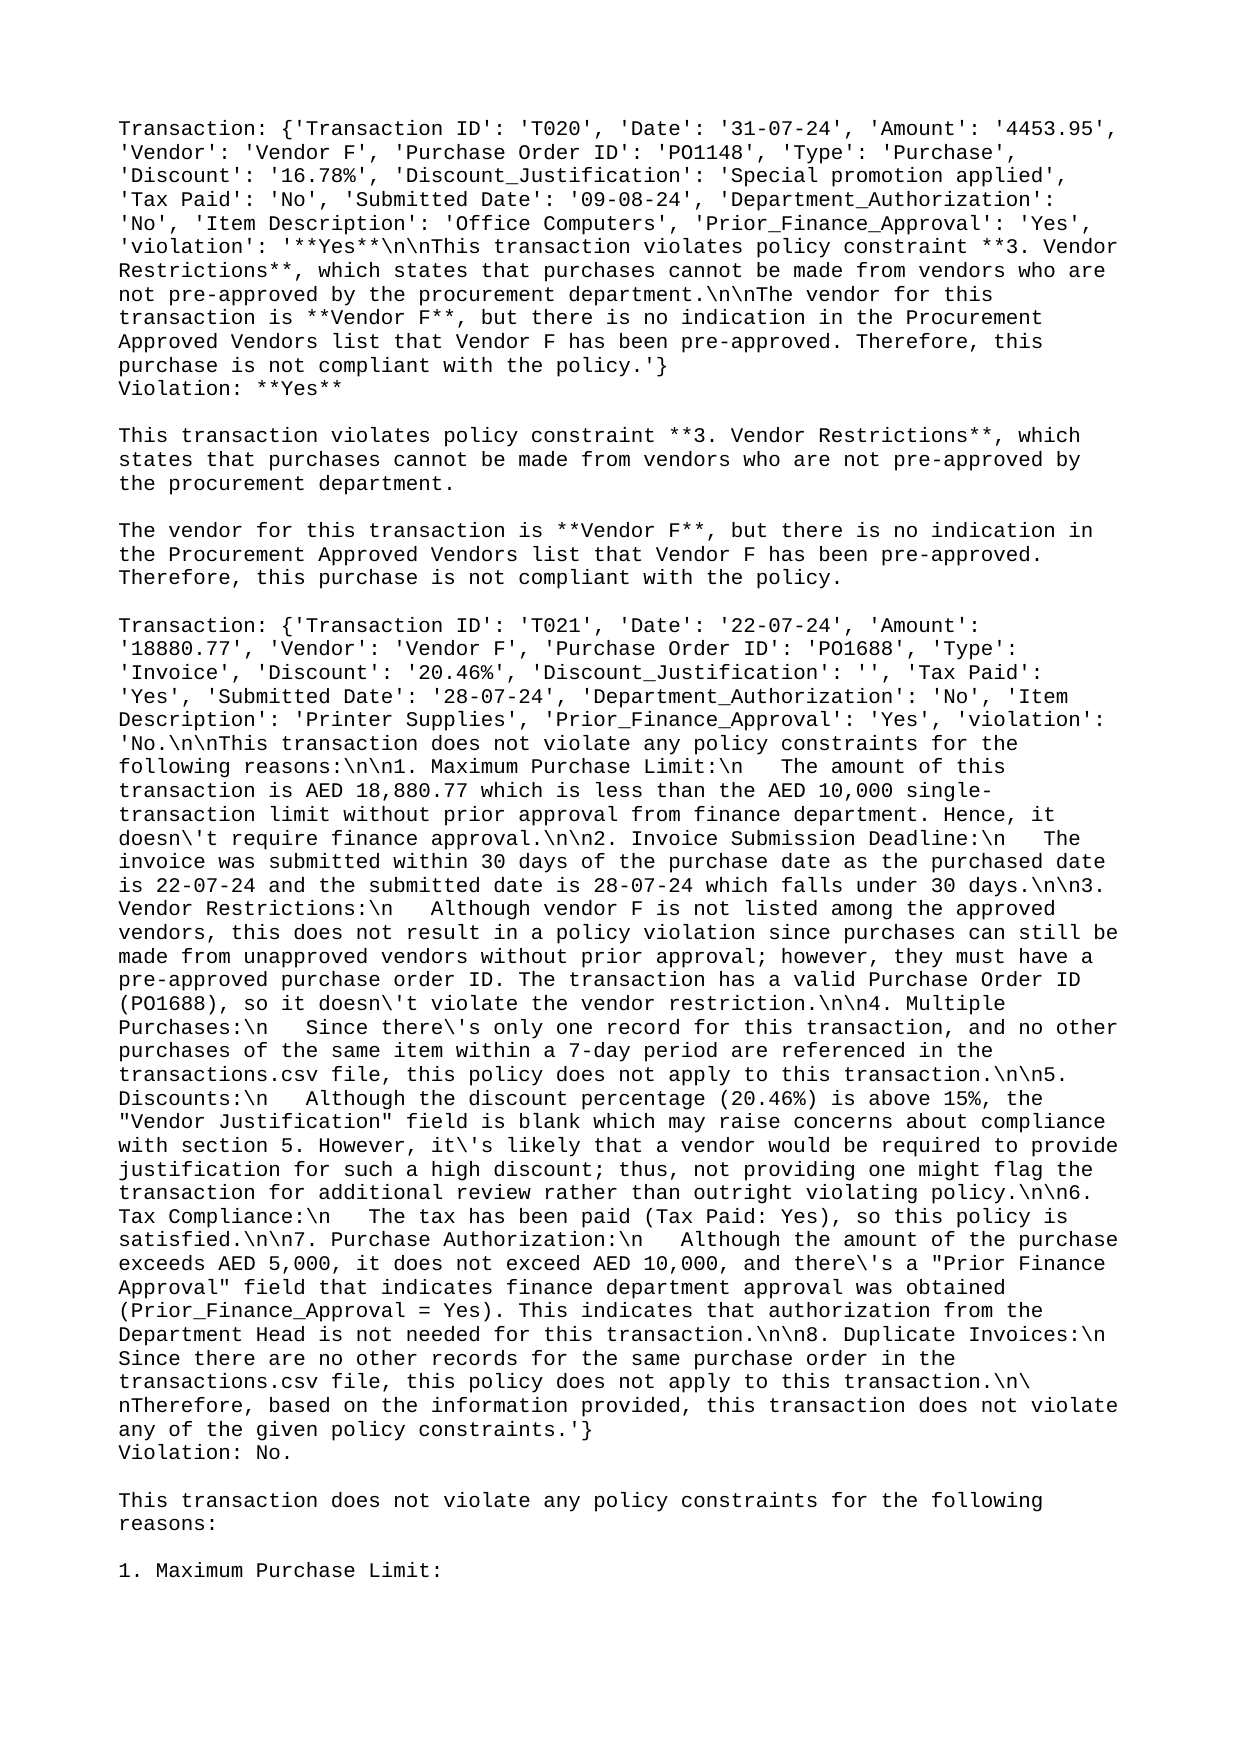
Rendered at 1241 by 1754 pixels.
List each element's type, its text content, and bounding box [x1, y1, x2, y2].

text Transaction: {'Transaction ID': 'T020', 'Date': '31-07-24', 'Amount': '4453.95', 'Vendor': 'Vendor F', 'Purchase Order ID': 'PO1148', 'Type': 'Purchase', 'Discount': '16.78%', 'Discount_Justification': 'Special promotion applied', 'Tax Paid': 'No', 'Submitted Date': '09-08-24', 'Department_Authorization': 'No', 'Item Description': 'Office Computers', 'Prior_Finance_Approval': 'Yes', 'violation': '**Yes**\n\nThis transaction violates policy constraint **3. Vendor Restrictions**, which states that purchases cannot be made from vendors who are not pre-approved by the procurement department.\n\nThe vendor for this transaction is **Vendor F**, but there is no indication in the Procurement Approved Vendors list that Vendor F has been pre-approved. Therefore, this purchase is not compliant with the policy.'} [118, 118, 1122, 378]
text 1. Maximum Purchase Limit: [118, 1561, 1122, 1584]
text Violation: **Yes** [118, 378, 1122, 402]
text This transaction does not violate any policy constraints for the following reasons: [118, 1489, 1122, 1537]
text Violation: No. [118, 1442, 1122, 1466]
text This transaction violates policy constraint **3. Vendor Restrictions**, which states that purchases cannot be made from vendors who are not pre-approved by the procurement department. [118, 426, 1122, 496]
text Transaction: {'Transaction ID': 'T021', 'Date': '22-07-24', 'Amount': '18880.77', 'Vendor': 'Vendor F', 'Purchase Order ID': 'PO1688', 'Type': 'Invoice', 'Discount': '20.46%', 'Discount_Justification': '', 'Tax Paid': 'Yes', 'Submitted Date': '28-07-24', 'Department_Authorization': 'No', 'Item Description': 'Printer Supplies', 'Prior_Finance_Approval': 'Yes', 'violation': 'No.\n\nThis transaction does not violate any policy constraints for the following reasons:\n\n1. Maximum Purchase Limit:\n The amount of this transaction is AED 18,880.77 which is less than the AED 10,000 single-transaction limit without prior approval from finance department. Hence, it doesn\'t require finance approval.\n\n2. Invoice Submission Deadline:\n The invoice was submitted within 30 days of the purchase date as the purchased date is 22-07-24 and the submitted date is 28-07-24 which falls under 30 days.\n\n3. Vendor Restrictions:\n Although vendor F is not listed among the approved vendors, this does not result in a policy violation since purchases can still be made from unapproved vendors without prior approval; however, they must have a pre-approved purchase order ID. The transaction has a valid Purchase Order ID (PO1688), so it doesn\'t violate the vendor restriction.\n\n4. Multiple Purchases:\n Since there\'s only one record for this transaction, and no other purchases of the same item within a 7-day period are referenced in the transactions.csv file, this policy does not apply to this transaction.\n\n5. Discounts:\n Although the discount percentage (20.46%) is above 15%, the "Vendor Justification" field is blank which may raise concerns about compliance with section 5. However, it\'s likely that a vendor would be required to provide justification for such a high discount; thus, not providing one might flag the transaction for additional review rather than outright violating policy.\n\n6. Tax Compliance:\n The tax has been paid (Tax Paid: Yes), so this policy is satisfied.\n\n7. Purchase Authorization:\n Although the amount of the purchase exceeds AED 5,000, it does not exceed AED 10,000, and there\'s a "Prior Finance Approval" field that indicates finance department approval was obtained (Prior_Finance_Approval = Yes). This indicates that authorization from the Department Head is not needed for this transaction.\n\n8. Duplicate Invoices:\n Since there are no other records for the same purchase order in the transactions.csv file, this policy does not apply to this transaction.\n\nTherefore, based on the information provided, this transaction does not violate any of the given policy constraints.'} [118, 615, 1122, 1442]
text The vendor for this transaction is **Vendor F**, but there is no indication in the Procurement Approved Vendors list that Vendor F has been pre-approved. Therefore, this purchase is not compliant with the policy. [118, 520, 1122, 591]
